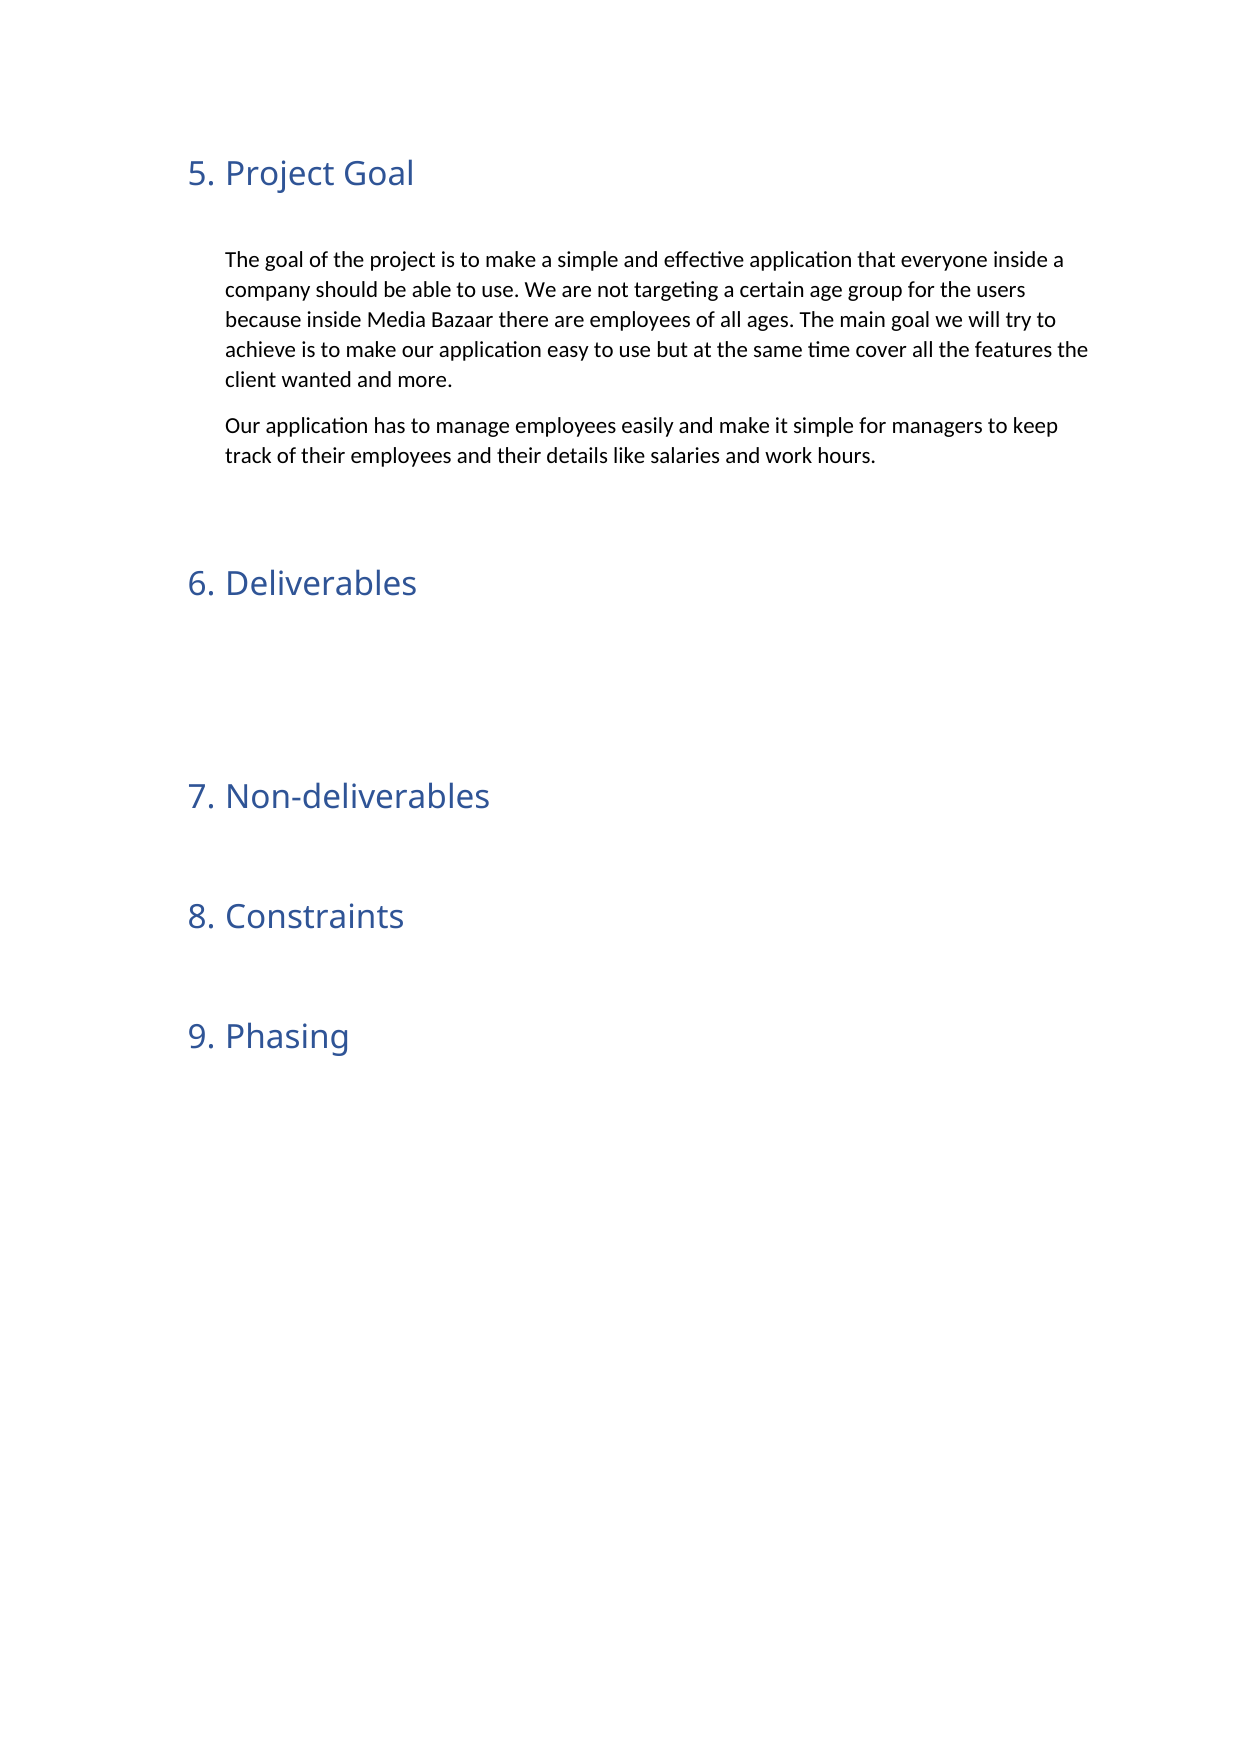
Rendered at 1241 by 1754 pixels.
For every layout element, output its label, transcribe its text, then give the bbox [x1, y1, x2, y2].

subtitle Constraints [187, 893, 1090, 938]
subtitle Deliverables [187, 559, 1090, 605]
text Our application has to manage employees easily and make it simple for managers to keep track of their employees and their details like salaries and work hours. [225, 411, 1090, 469]
subtitle Project Goal [187, 150, 1090, 195]
subtitle Phasing [187, 1013, 1090, 1058]
text The goal of the project is to make a simple and effective application that everyone inside a company should be able to use. We are not targeting a certain age group for the users because inside Media Bazaar there are employees of all ages. The main goal we will try to achieve is to make our application easy to use but at the same time cover all the features the client wanted and more. [225, 245, 1090, 393]
subtitle Non-deliverables [187, 772, 1090, 818]
